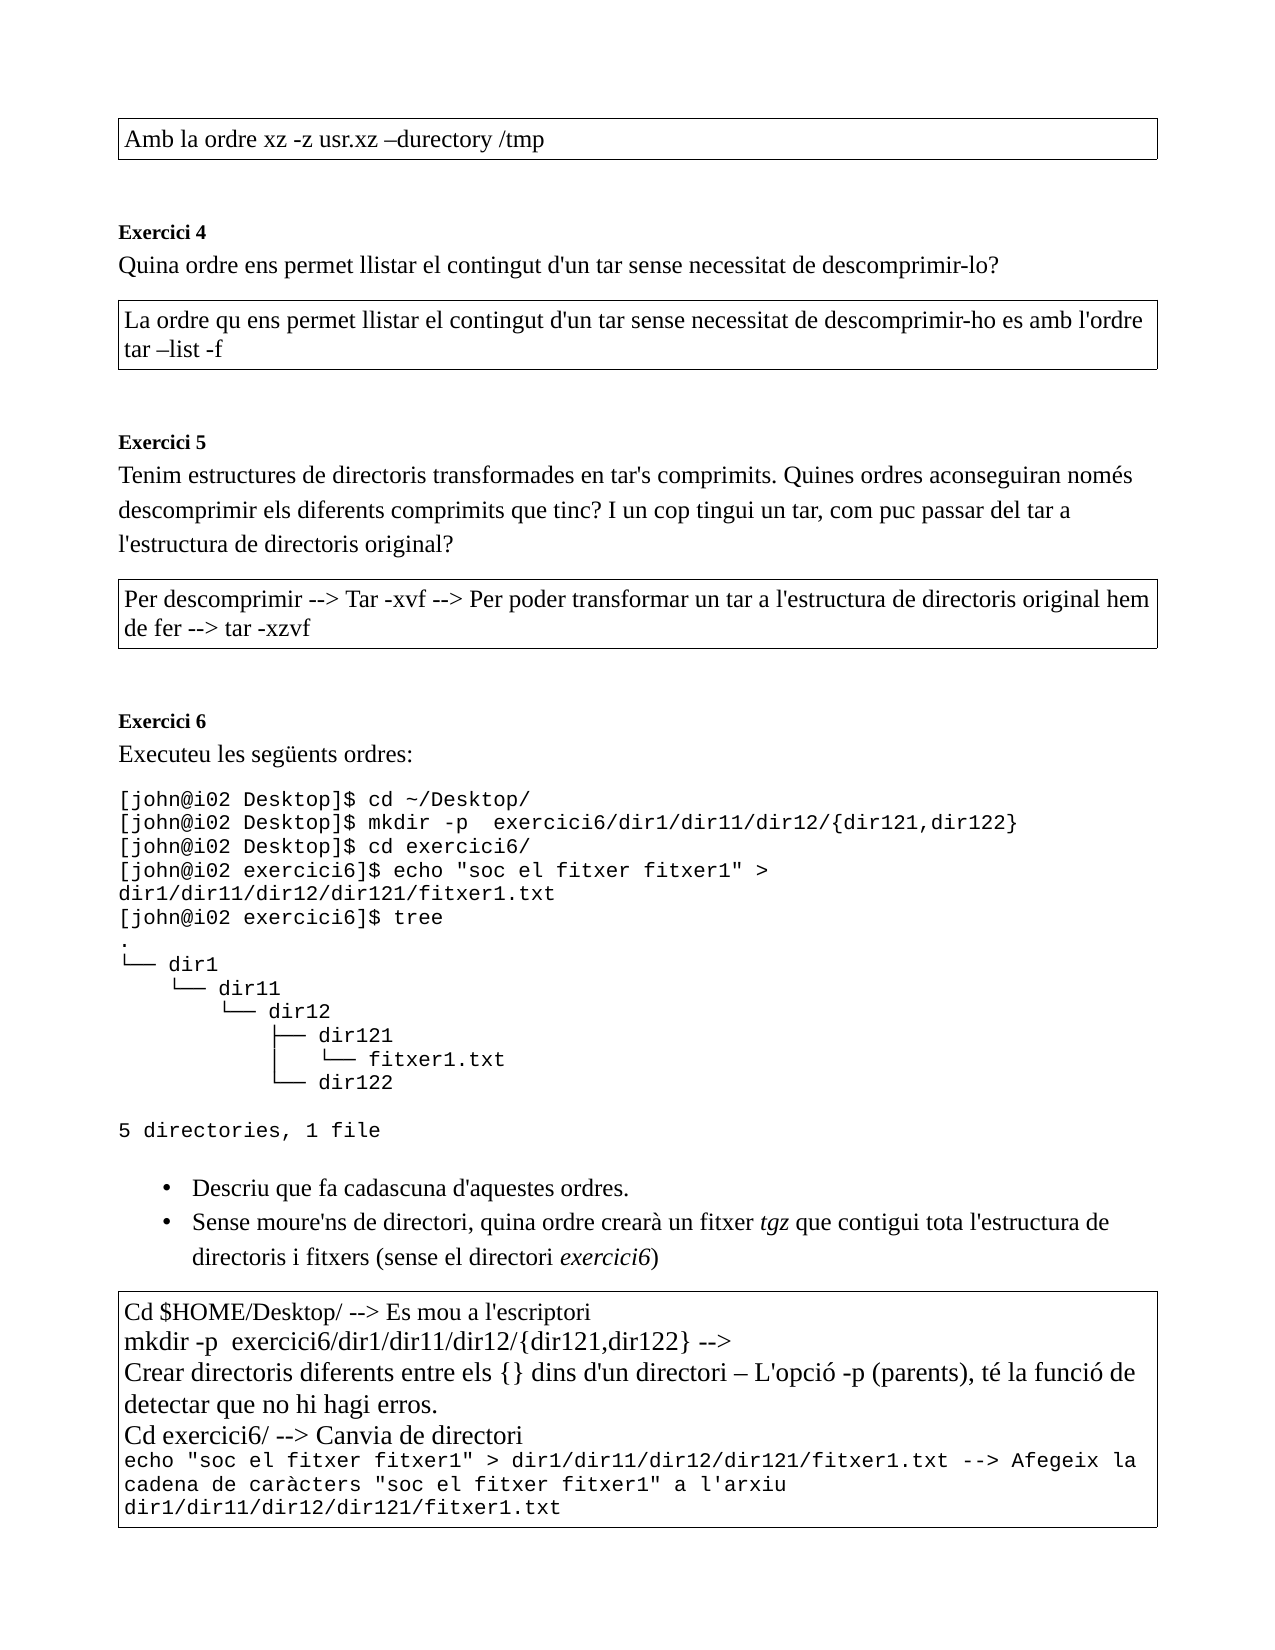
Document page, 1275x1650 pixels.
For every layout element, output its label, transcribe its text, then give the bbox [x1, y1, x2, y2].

text Tenim estructures de directoris transformades en tar's comprimits. Quines ordres aconseguiran només descomprimir els diferents comprimits que tinc? I un cop tingui un tar, com puc passar del tar a l'estructura de directoris original? [118, 461, 1157, 558]
table_header Amb la ordre xz -z usr.xz –durectory /tmp [119, 119, 1157, 158]
table_header La ordre qu ens permet llistar el contingut d'un tar sense necessitat de descomprimir-ho es amb l'ordre tar –list -f [119, 301, 1157, 368]
text Quina ordre ens permet llistar el contingut d'un tar sense necessitat de descomprimir-lo? [118, 250, 1157, 279]
table_header Cd $HOME/Desktop/ --> Es mou a l'escriptori mkdir -p exercici6/dir1/dir11/dir12/{dir121,dir122} --> Crear directoris diferents entre els {} dins d'un directori – L'opció -p (parents), té la funció de detectar que no hi hagi erros. Cd exercici6/ --> Canvia de directori echo "soc el fitxer fitxer1" > dir1/dir11/dir12/dir121/fitxer1.txt --> Afegeix la cadena de caràcters "soc el fitxer fitxer1" a l'arxiu dir1/dir11/dir12/dir121/fitxer1.txt [119, 1292, 1157, 1527]
text └── dir12 [118, 1001, 1157, 1025]
text 5 directories, 1 file [118, 1120, 1157, 1143]
text [john@i02 exercici6]$ echo "soc el fitxer fitxer1" > dir1/dir11/dir12/dir121/fitxer1.txt [118, 859, 1157, 907]
text Executeu les següents ordres: [118, 739, 1157, 768]
text [john@i02 exercici6]$ tree [118, 907, 1157, 931]
text │ └── fitxer1.txt [118, 1049, 274, 1072]
text └── dir1 [118, 954, 1157, 978]
text [john@i02 Desktop]$ cd exercici6/ [118, 836, 1157, 859]
list Descriu que fa cadascuna d'aquestes ordres. [162, 1173, 1157, 1202]
text . [118, 931, 1157, 954]
table_header Per descomprimir --> Tar -xvf --> Per poder transformar un tar a l'estructura de directoris original hem de fer --> tar -xzvf [119, 580, 1157, 648]
text [john@i02 Desktop]$ mkdir -p exercici6/dir1/dir11/dir12/{dir121,dir122} [118, 812, 1157, 836]
text └── dir11 [118, 978, 1157, 1001]
text │ └── fitxer1.txt [275, 1049, 1157, 1072]
list Sense moure'ns de directori, quina ordre crearà un fitxer tgz que contigui tota l'estructura de directoris i fitxers (sense el directori exercici6) [162, 1207, 1157, 1271]
text [john@i02 Desktop]$ cd ~/Desktop/ [118, 789, 1157, 812]
subtitle Exercici 6 [118, 709, 1157, 733]
subtitle Exercici 4 [118, 220, 1157, 244]
subtitle Exercici 5 [118, 430, 1157, 454]
text └── dir122 [118, 1072, 1157, 1096]
text ├── dir121 [118, 1025, 1157, 1049]
